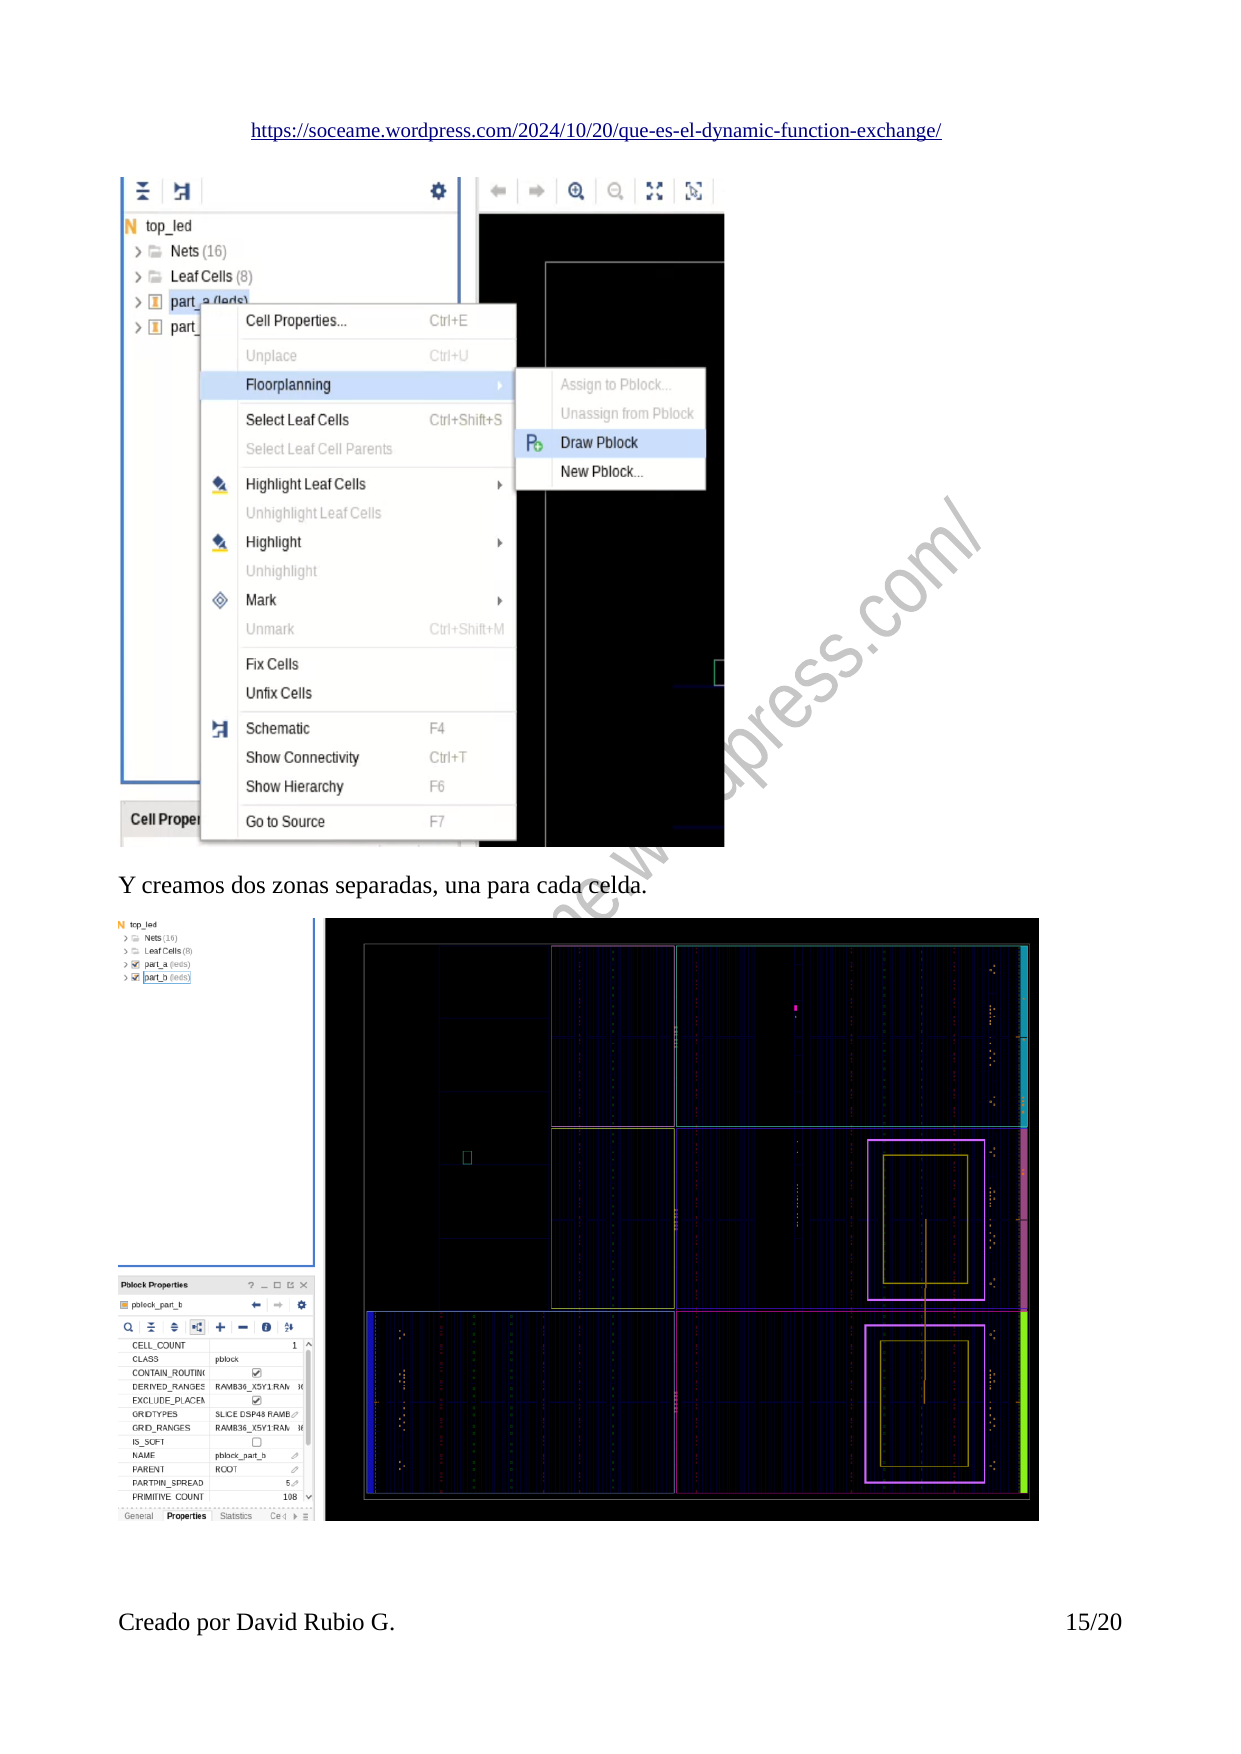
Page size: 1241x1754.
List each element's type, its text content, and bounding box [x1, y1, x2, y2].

picture [118, 177, 725, 847]
picture [118, 918, 1039, 1521]
text Y creamos dos zonas separadas, una para cada celda. [118, 871, 1122, 899]
